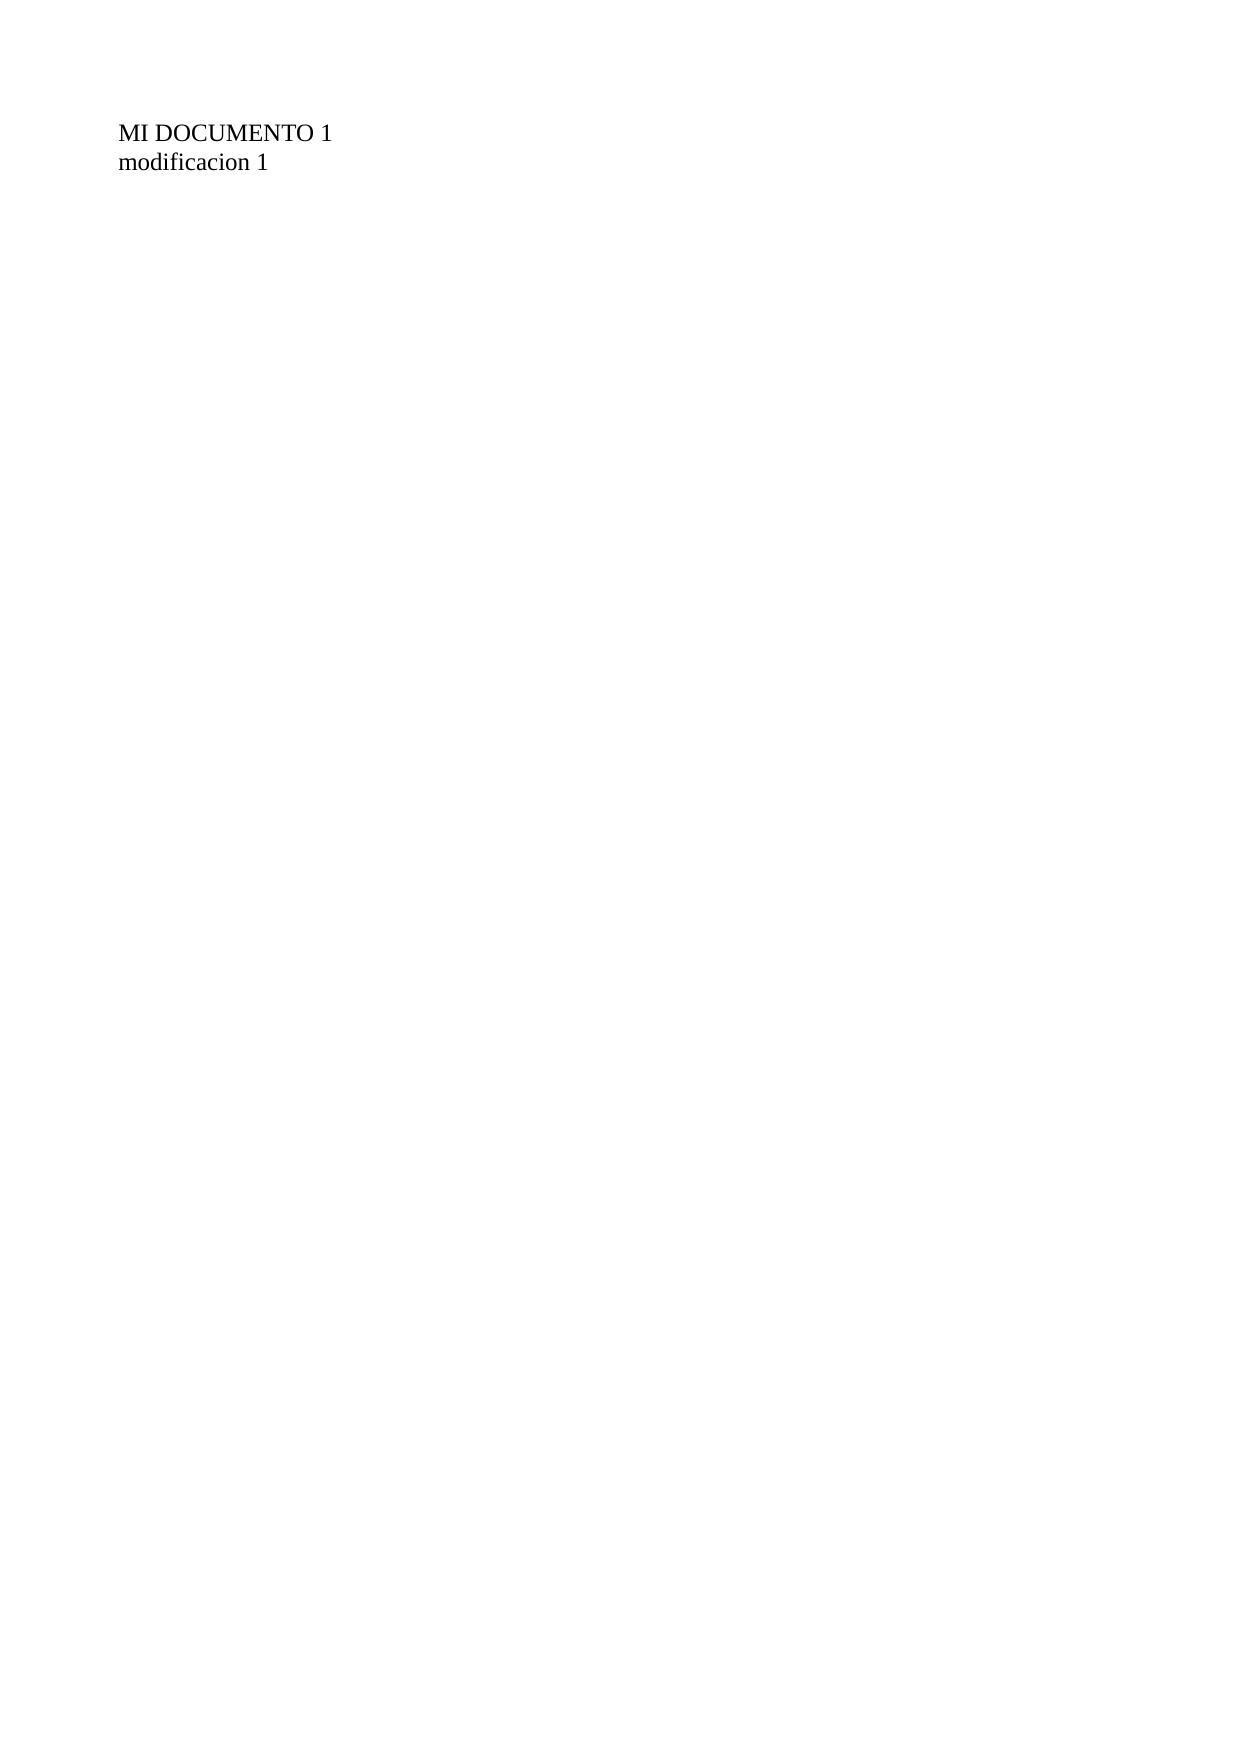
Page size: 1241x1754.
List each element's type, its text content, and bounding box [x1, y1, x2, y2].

text MI DOCUMENTO 1 [118, 118, 1122, 147]
text modificacion 1 [118, 147, 1122, 176]
